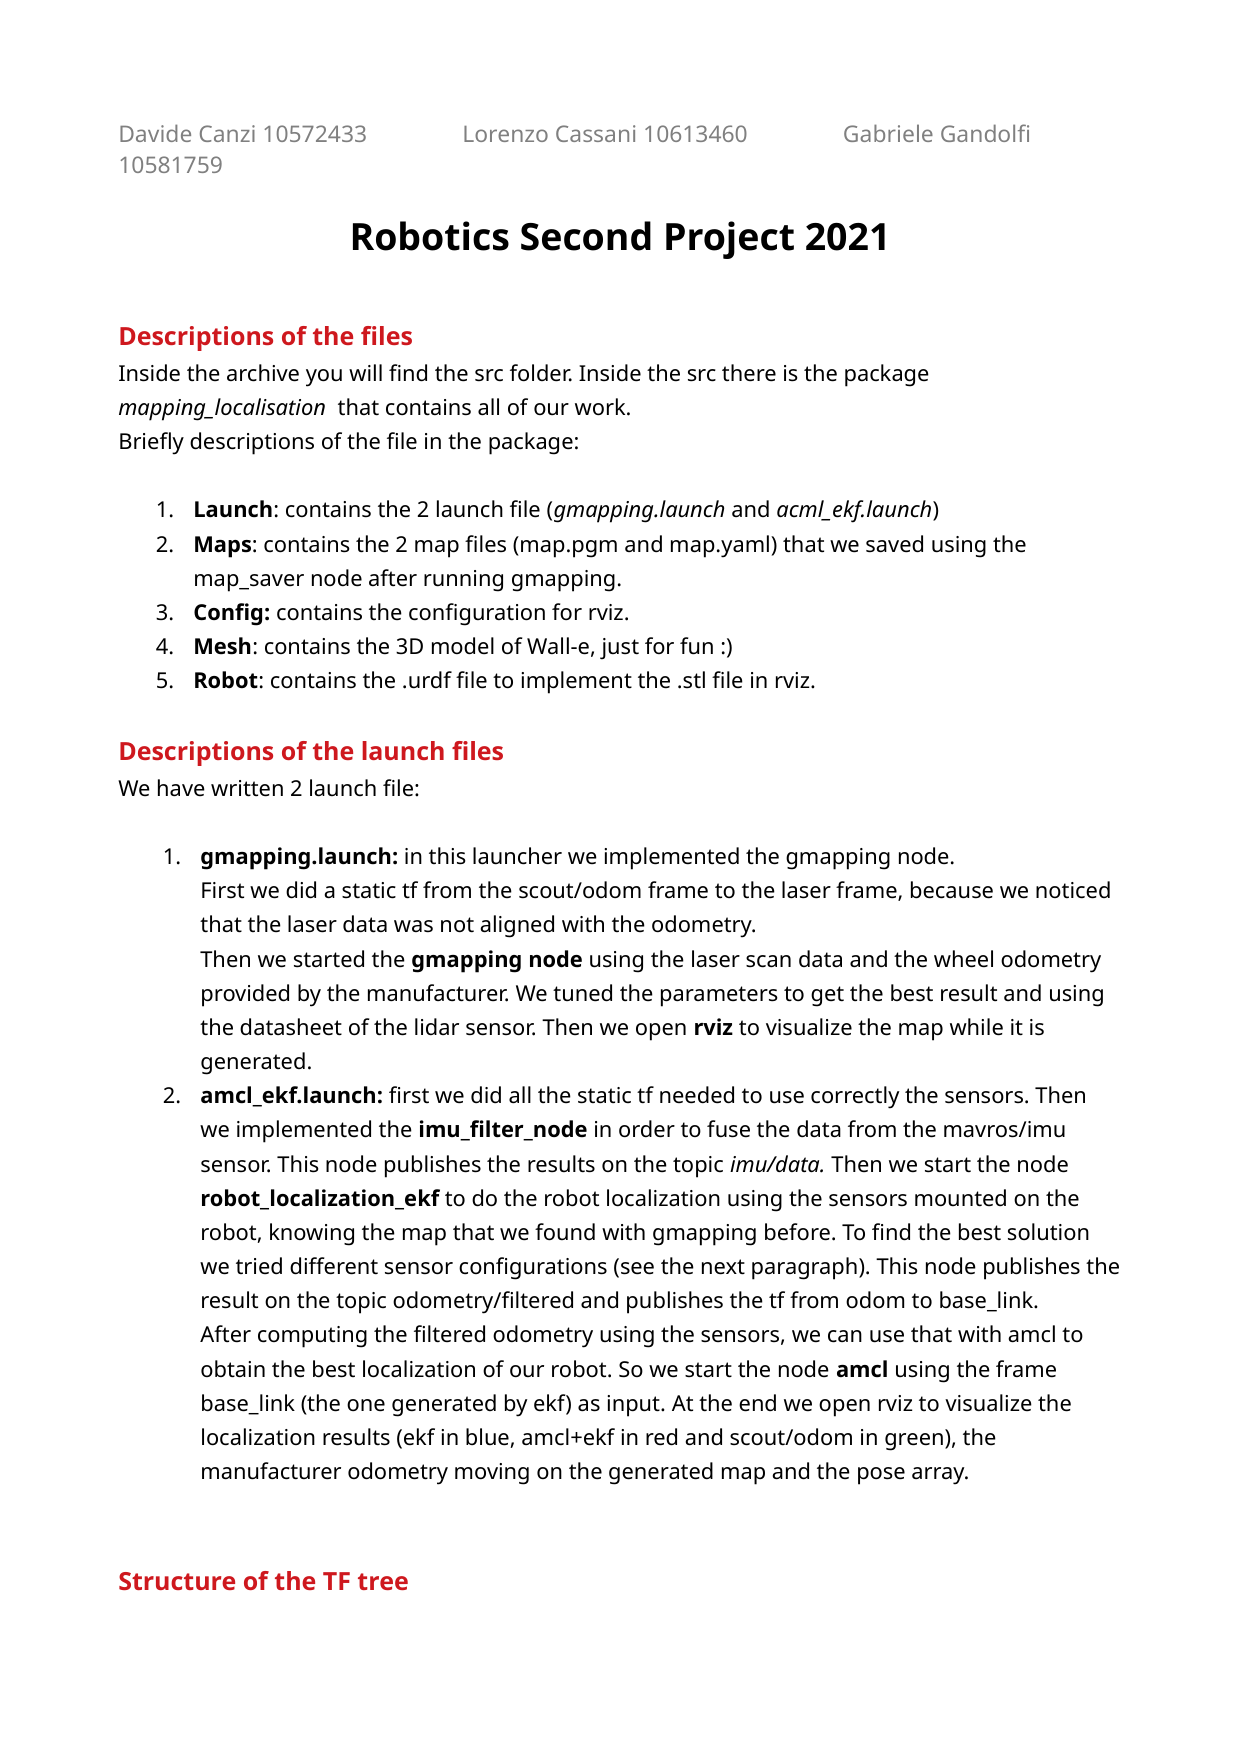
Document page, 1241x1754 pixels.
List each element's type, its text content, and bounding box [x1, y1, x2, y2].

list Config: contains the configuration for rviz. [156, 597, 1122, 627]
list After computing the filtered odometry using the sensors, we can use that with amcl to obtain the best localization of our robot. So we start the node amcl using the frame base_link (the one generated by ekf) as input. At the end we open rviz to visualize the localization results (ekf in blue, amcl+ekf in red and scout/odom in green), the manufacturer odometry moving on the generated map and the pose array. [163, 1319, 1122, 1486]
list gmapping.launch: in this launcher we implemented the gmapping node. [163, 841, 1122, 871]
text We have written 2 launch file: [118, 773, 1122, 803]
list Launch: contains the 2 launch file (gmapping.launch and acml_ekf.launch) [156, 494, 1122, 524]
text Inside the archive you will find the src folder. Inside the src there is the package mapping_localisation that contains all of our work. [118, 358, 1122, 422]
list First we did a static tf from the scout/odom frame to the laser frame, because we noticed that the laser data was not aligned with the odometry. [163, 875, 1122, 939]
text Robotics Second Project 2021 [118, 210, 1122, 261]
list Mesh: contains the 3D model of Wall-e, just for fun :) [156, 631, 1122, 661]
list amcl_ekf.launch: first we did all the static tf needed to use correctly the sensors. Then we implemented the imu_filter_node in order to fuse the data from the mavros/imu sensor. This node publishes the results on the topic imu/data. Then we start the node robot_localization_ekf to do the robot localization using the sensors mounted on the robot, knowing the map that we found with gmapping before. To find the best solution we tried different sensor configurations (see the next paragraph). This node publishes the result on the topic odometry/filtered and publishes the tf from odom to base_link. [163, 1080, 1122, 1315]
text Descriptions of the launch files [118, 734, 1122, 768]
list Maps: contains the 2 map files (map.pgm and map.yaml) that we saved using the map_saver node after running gmapping. [156, 529, 1122, 593]
text Structure of the TF tree [118, 1564, 1122, 1598]
text Briefly descriptions of the file in the package: [118, 426, 1122, 456]
text Descriptions of the files [118, 319, 1122, 353]
list Then we started the gmapping node using the laser scan data and the wheel odometry provided by the manufacturer. We tuned the parameters to get the best result and using the datasheet of the lidar sensor. Then we open rviz to visualize the map while it is generated. [163, 944, 1122, 1076]
list Robot: contains the .urdf file to implement the .stl file in rviz. [156, 665, 1122, 695]
